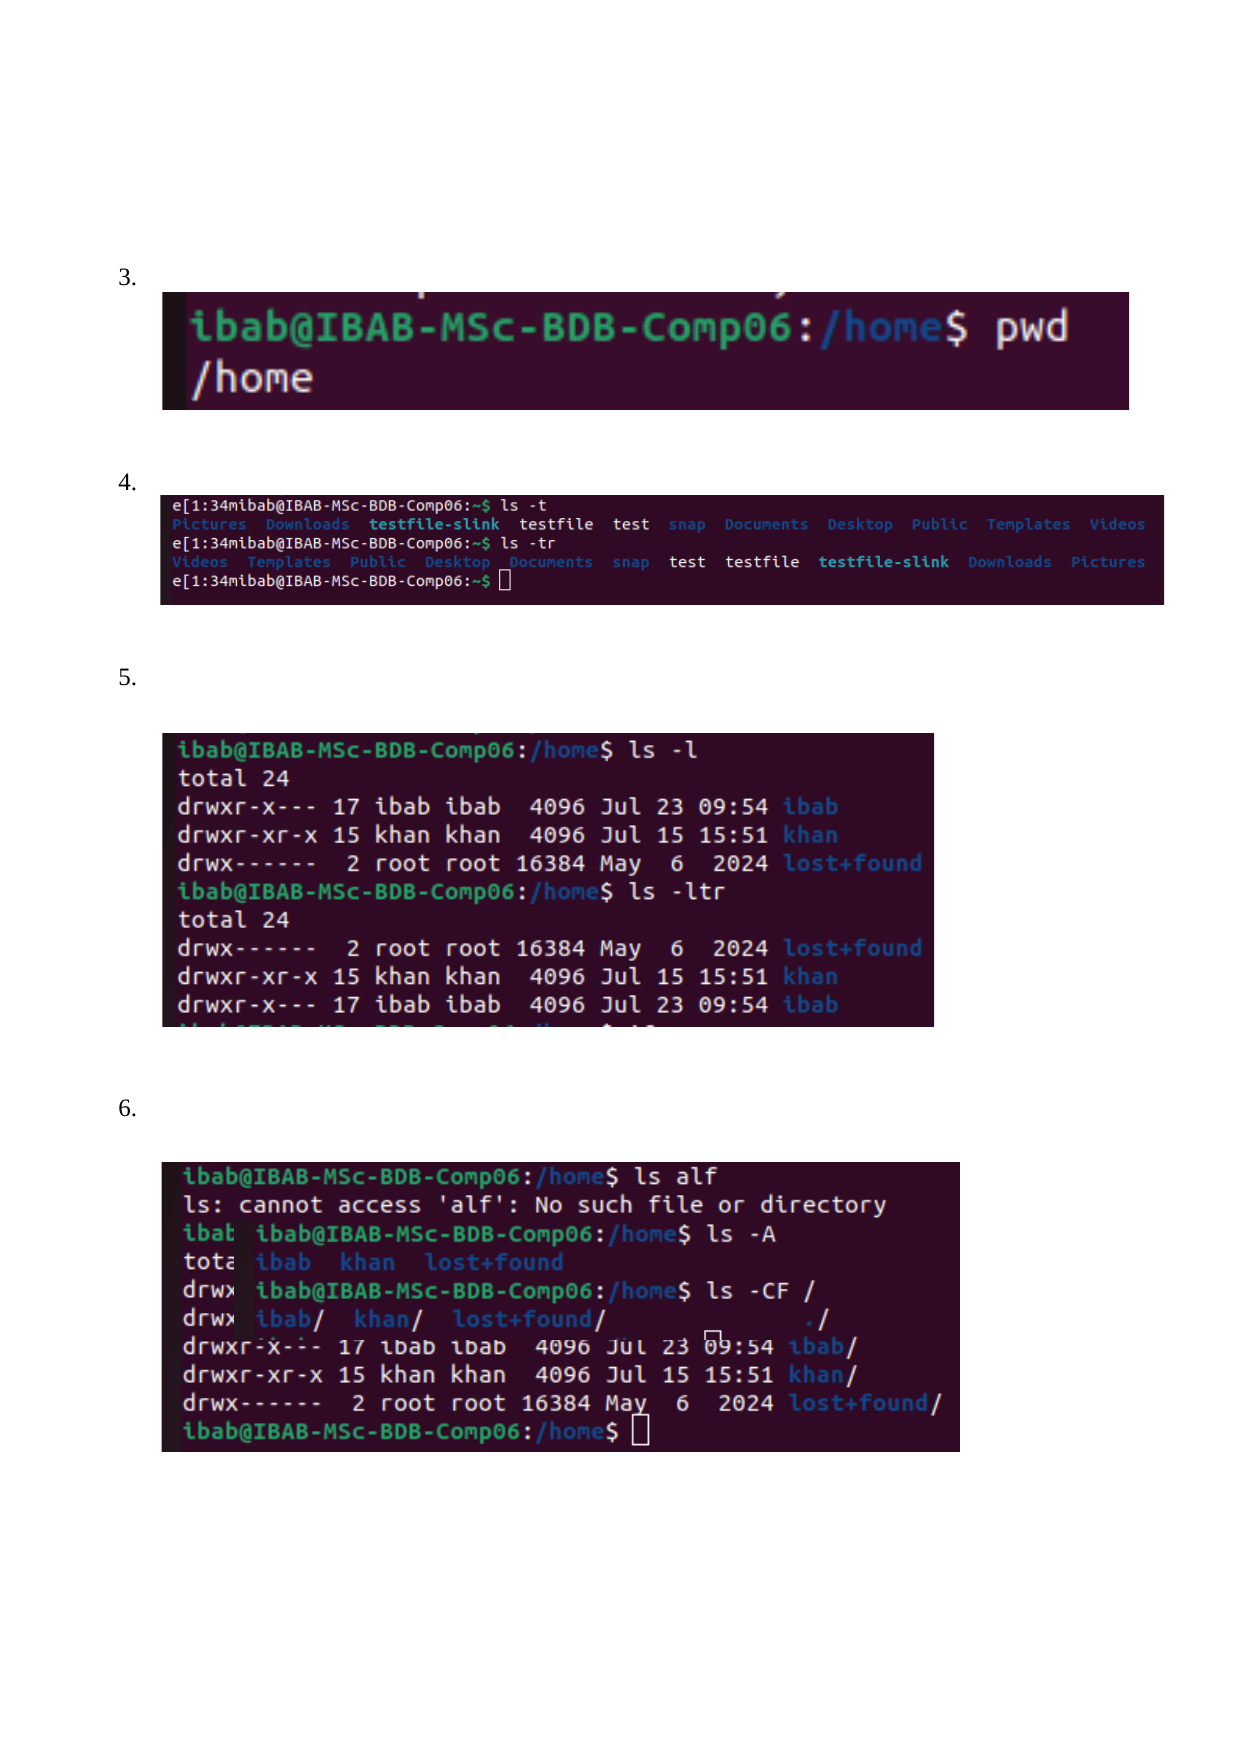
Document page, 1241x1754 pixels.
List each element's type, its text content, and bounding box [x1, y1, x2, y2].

text 6. [118, 1093, 1122, 1122]
text 5. [118, 662, 1122, 691]
picture [161, 1162, 960, 1452]
text 3. [118, 262, 1122, 291]
text 4. [118, 467, 1122, 496]
picture [162, 733, 935, 1027]
picture [160, 495, 1165, 605]
picture [162, 292, 1130, 410]
